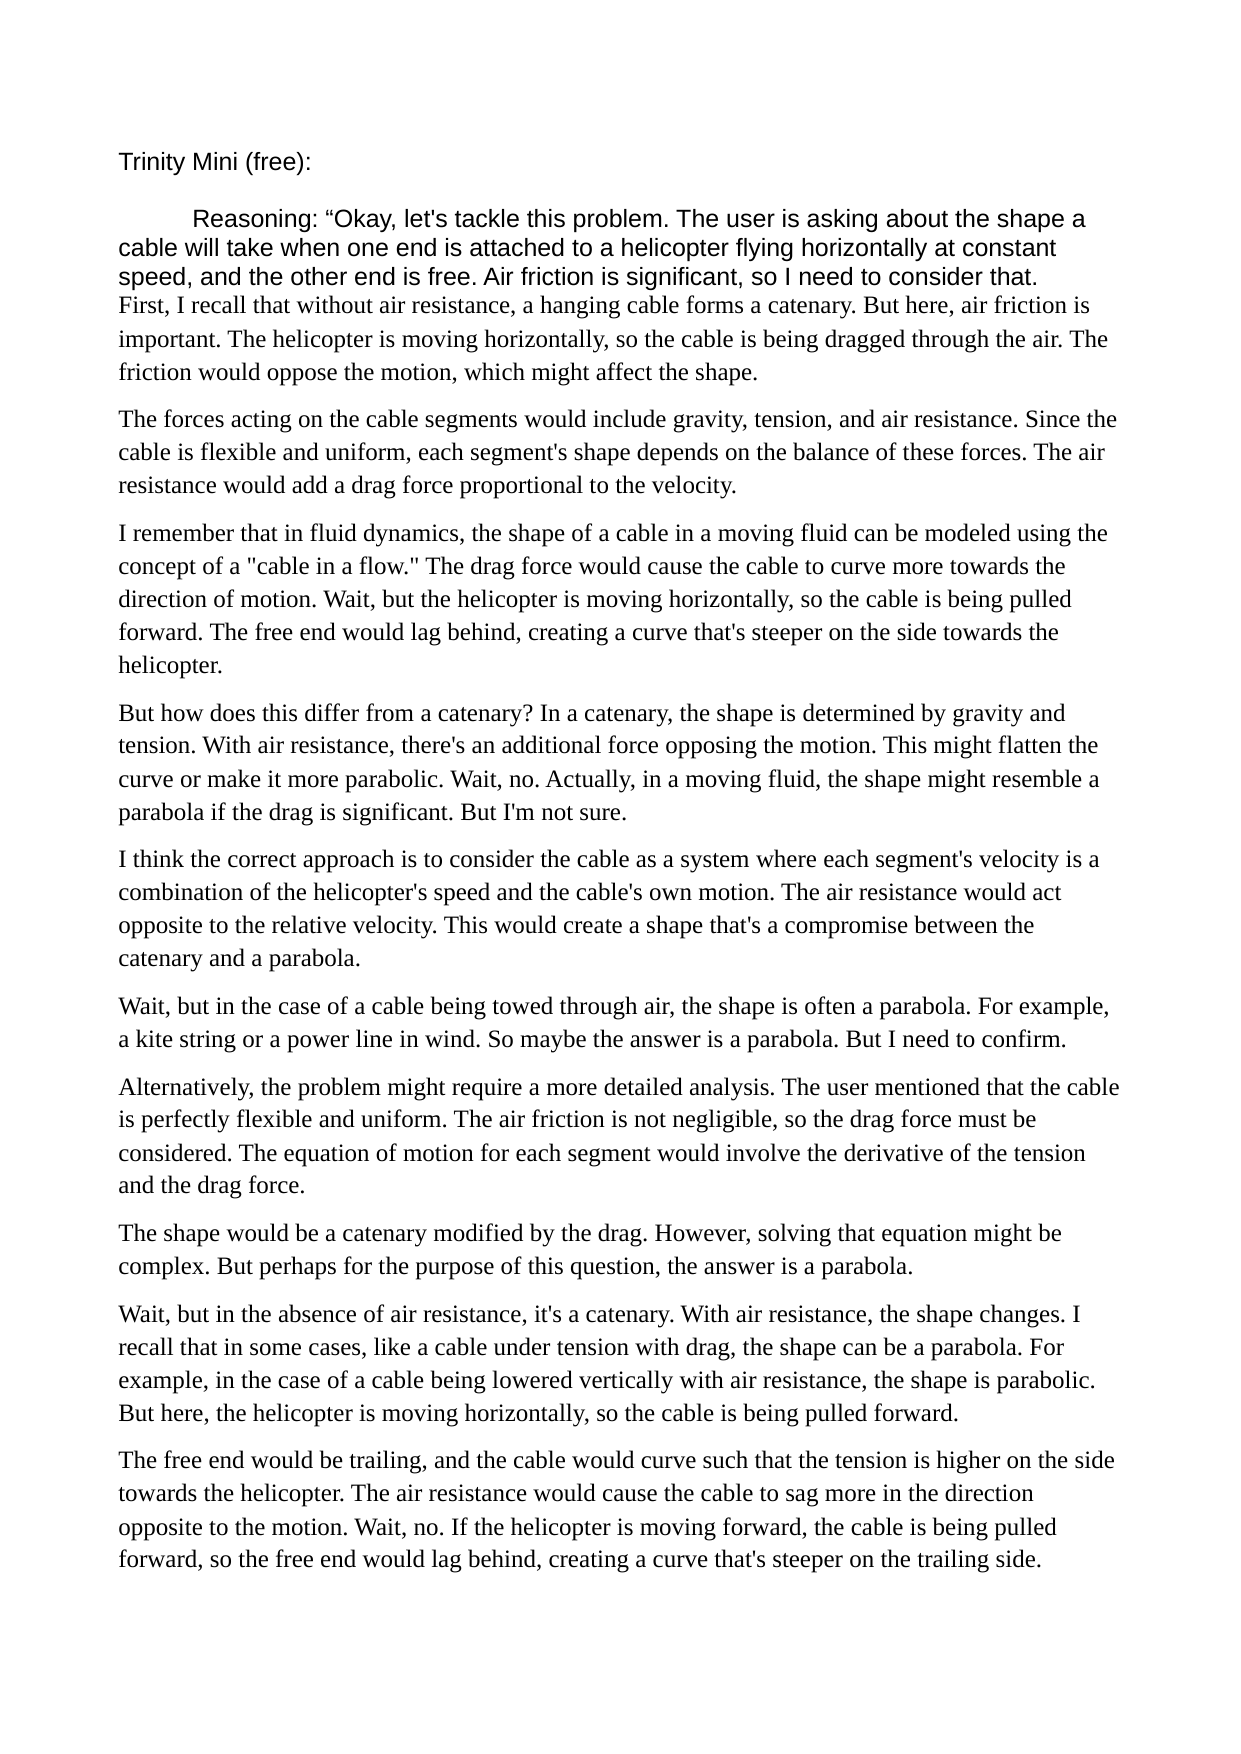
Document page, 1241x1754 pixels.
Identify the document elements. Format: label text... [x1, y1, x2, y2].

text First, I recall that without air resistance, a hanging cable forms a catenary. But here, air friction is important. The helicopter is moving horizontally, so the cable is being dragged through the air. The friction would oppose the motion, which might affect the shape. [118, 291, 1122, 385]
text Alternatively, the problem might require a more detailed analysis. The user mentioned that the cable is perfectly flexible and uniform. The air friction is not negligible, so the drag force must be considered. The equation of motion for each segment would involve the derivative of the tension and the drag force. [118, 1072, 1122, 1199]
text But how does this differ from a catenary? In a catenary, the shape is determined by gravity and tension. With air resistance, there's an additional force opposing the motion. This might flatten the curve or make it more parabolic. Wait, no. Actually, in a moving fluid, the shape might resemble a parabola if the drag is significant. But I'm not sure. [118, 698, 1122, 825]
text Reasoning: “Okay, let's tackle this problem. The user is asking about the shape a cable will take when one end is attached to a helicopter flying horizontally at constant speed, and the other end is free. Air friction is significant, so I need to consider that. [118, 204, 1122, 291]
text The free end would be trailing, and the cable would curve such that the tension is higher on the side towards the helicopter. The air resistance would cause the cable to sag more in the direction opposite to the motion. Wait, no. If the helicopter is moving forward, the cable is being pulled forward, so the free end would lag behind, creating a curve that's steeper on the trailing side. [118, 1446, 1122, 1573]
text Trinity Mini (free): [118, 147, 1122, 176]
text The shape would be a catenary modified by the drag. However, solving that equation might be complex. But perhaps for the purpose of this question, the answer is a parabola. [118, 1218, 1122, 1280]
text Wait, but in the case of a cable being towed through air, the shape is often a parabola. For example, a kite string or a power line in wind. So maybe the answer is a parabola. But I need to confirm. [118, 991, 1122, 1053]
text The forces acting on the cable segments would include gravity, tension, and air resistance. Since the cable is flexible and uniform, each segment's shape depends on the balance of these forces. The air resistance would add a drag force proportional to the velocity. [118, 404, 1122, 499]
text I remember that in fluid dynamics, the shape of a cable in a moving fluid can be modeled using the concept of a "cable in a flow." The drag force would cause the cable to curve more towards the direction of motion. Wait, but the helicopter is moving horizontally, so the cable is being pulled forward. The free end would lag behind, creating a curve that's steeper on the side towards the helicopter. [118, 518, 1122, 679]
text Wait, but in the absence of air resistance, it's a catenary. With air resistance, the shape changes. I recall that in some cases, like a cable under tension with drag, the shape can be a parabola. For example, in the case of a cable being lowered vertically with air resistance, the shape is parabolic. But here, the helicopter is moving horizontally, so the cable is being pulled forward. [118, 1299, 1122, 1427]
text I think the correct approach is to consider the cable as a system where each segment's velocity is a combination of the helicopter's speed and the cable's own motion. The air resistance would act opposite to the relative velocity. This would create a shape that's a compromise between the catenary and a parabola. [118, 844, 1122, 972]
